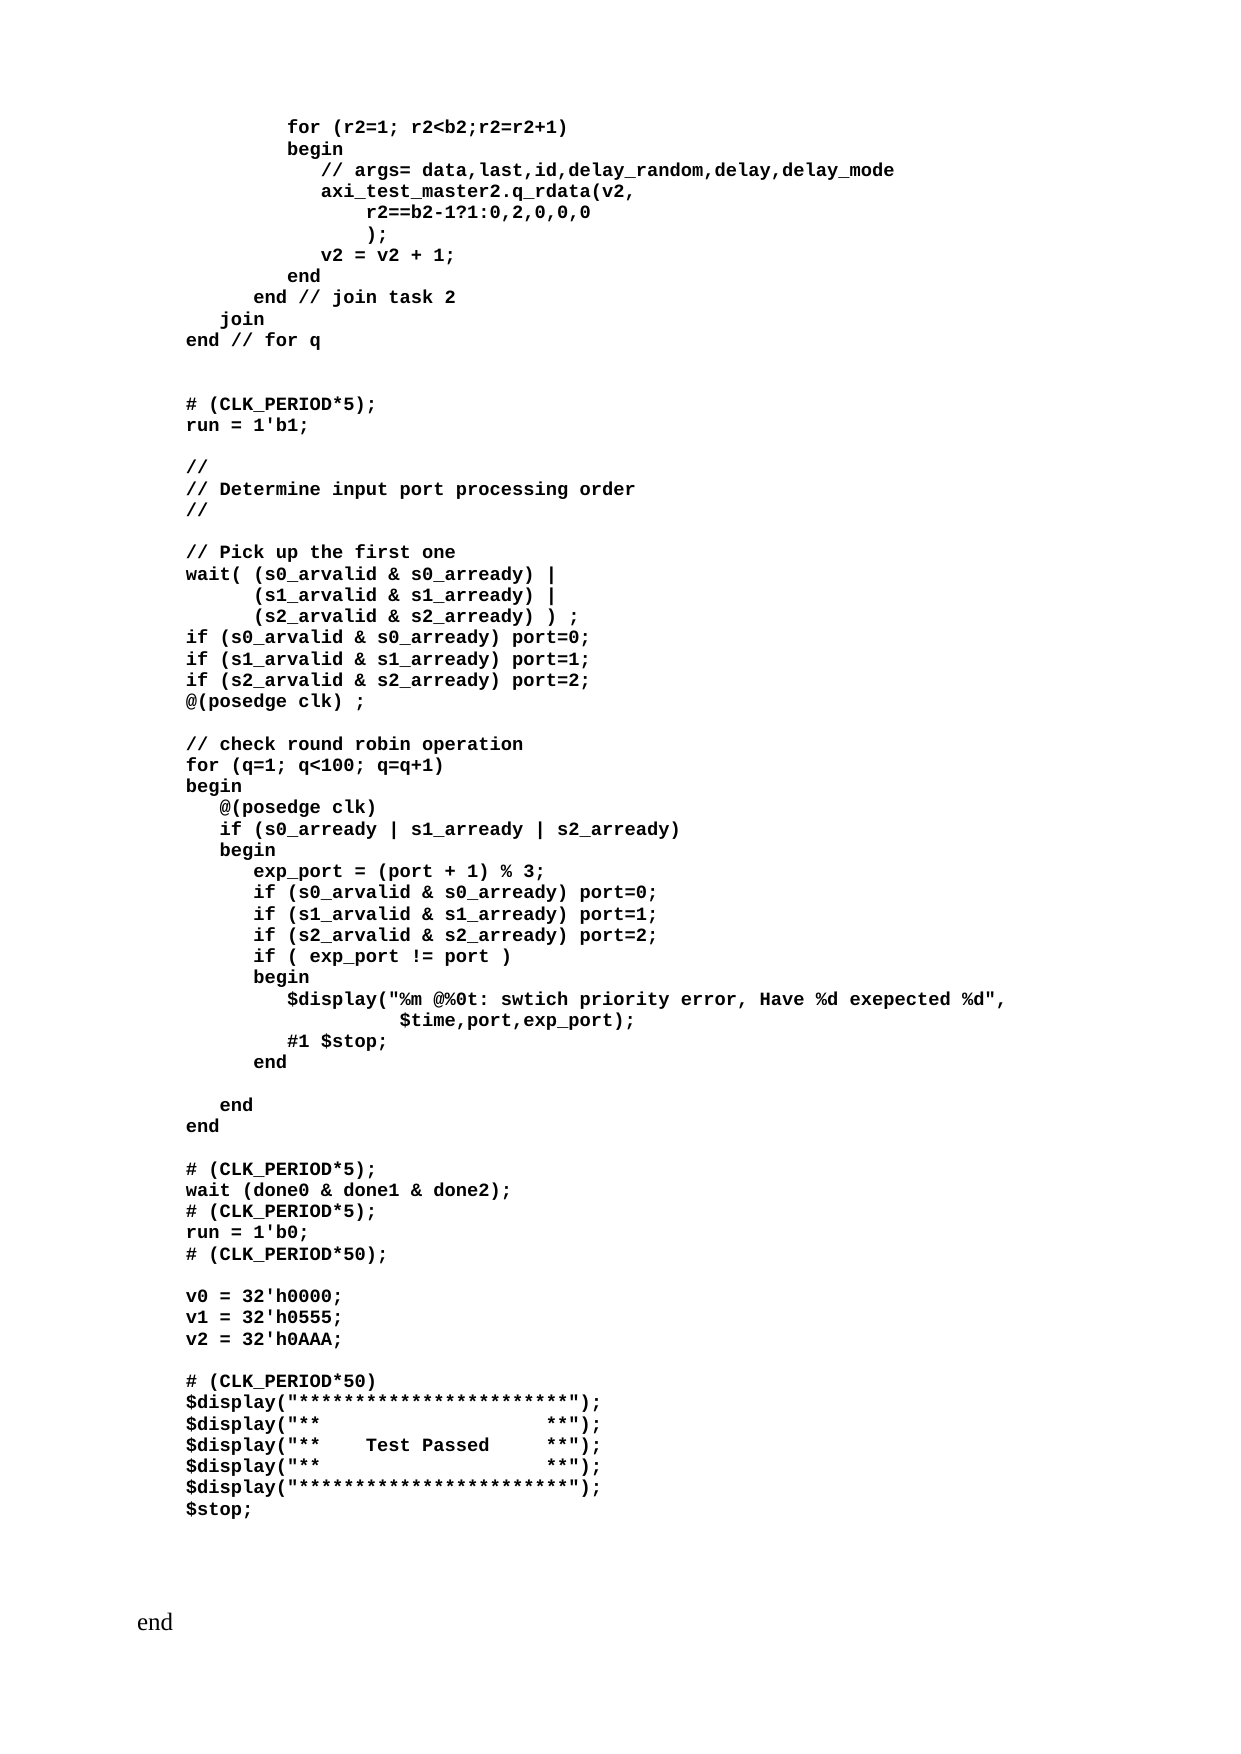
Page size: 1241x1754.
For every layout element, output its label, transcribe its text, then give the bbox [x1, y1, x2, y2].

text for (r2=1; r2<b2;r2=r2+1) begin // args= data,last,id,delay_random,delay,delay_mode axi_test_master2.q_rdata(v2, r2==b2-1?1:0,2,0,0,0 ); v2 = v2 + 1; end end // join task 2 join end // for q # (CLK_PERIOD*5); run = 1'b1; // // Determine input port processing order // // Pick up the first one wait( (s0_arvalid & s0_arready) | (s1_arvalid & s1_arready) | (s2_arvalid & s2_arready) ) ; if (s0_arvalid & s0_arready) port=0; if (s1_arvalid & s1_arready) port=1; if (s2_arvalid & s2_arready) port=2; @(posedge clk) ; // check round robin operation for (q=1; q<100; q=q+1) begin @(posedge clk) if (s0_arready | s1_arready | s2_arready) begin exp_port = (port + 1) % 3; if (s0_arvalid & s0_arready) port=0; if (s1_arvalid & s1_arready) port=1; if (s2_arvalid & s2_arready) port=2; if ( exp_port != port ) begin $display("%m @%0t: swtich priority error, Have %d exepected %d", $time,port,exp_port); #1 $stop; end end end # (CLK_PERIOD*5); wait (done0 & done1 & done2); # (CLK_PERIOD*5); run = 1'b0; # (CLK_PERIOD*50); v0 = 32'h0000; v1 = 32'h0555; v2 = 32'h0AAA; # (CLK_PERIOD*50) $display("************************"); $display("** **"); $display("** Test Passed **"); $display("** **"); $display("************************"); $stop; end [118, 118, 1122, 1636]
